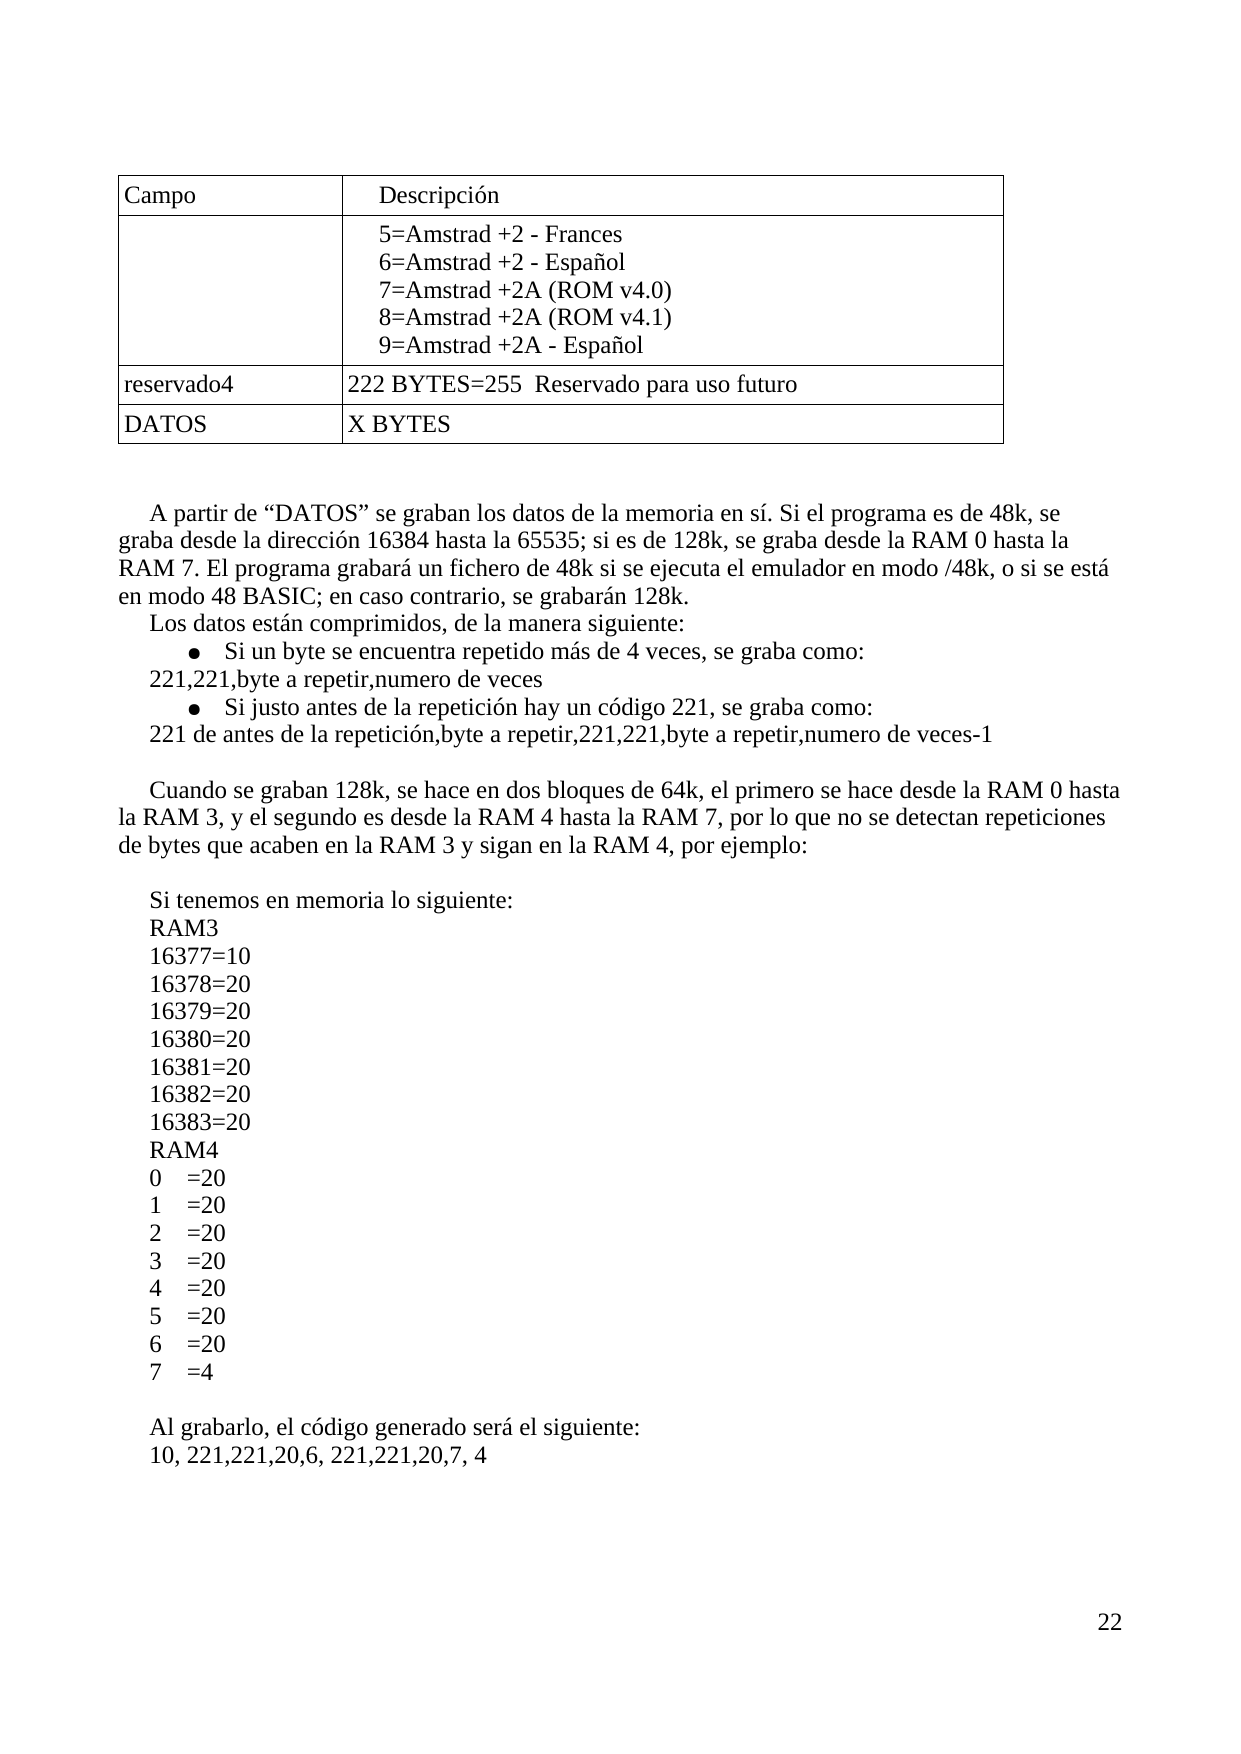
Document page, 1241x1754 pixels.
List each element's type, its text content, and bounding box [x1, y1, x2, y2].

text 221 de antes de la repetición,byte a repetir,221,221,byte a repetir,numero de veces-1 [118, 720, 1122, 748]
text 5 =20 [118, 1302, 1122, 1330]
text 16381=20 [118, 1053, 1122, 1081]
text Si tenemos en memoria lo siguiente: [118, 887, 1122, 914]
list Si un byte se encuentra repetido más de 4 veces, se graba como: [156, 637, 1122, 665]
text 3 =20 [118, 1247, 1122, 1274]
text RAM3 [118, 914, 1122, 942]
text 6 =20 [118, 1330, 1122, 1358]
text 221,221,byte a repetir,numero de veces [118, 665, 1122, 693]
text Los datos están comprimidos, de la manera siguiente: [118, 609, 1122, 637]
table_cell 222 BYTES=255 Reservado para uso futuro [343, 366, 1003, 404]
text 16380=20 [118, 1025, 1122, 1053]
table_cell X BYTES [343, 405, 1003, 443]
text 16383=20 [118, 1108, 1122, 1136]
table_header Descripción [343, 176, 1003, 214]
text 16378=20 [118, 970, 1122, 997]
table_cell 5=Amstrad +2 - Frances 6=Amstrad +2 - Español 7=Amstrad +2A (ROM v4.0) 8=Amstrad +2A (ROM v4.1) 9=Amstrad +2A - Español [343, 216, 1003, 365]
text 7 =4 [118, 1358, 1122, 1385]
table_cell DATOS [119, 405, 342, 443]
text 0 =20 [118, 1164, 1122, 1191]
table_cell reservado4 [119, 366, 342, 404]
list Si justo antes de la repetición hay un código 221, se graba como: [156, 693, 1122, 720]
text 10, 221,221,20,6, 221,221,20,7, 4 [118, 1441, 1122, 1468]
text 2 =20 [118, 1219, 1122, 1247]
text 4 =20 [118, 1274, 1122, 1302]
table_cell [119, 216, 342, 365]
text RAM4 [118, 1136, 1122, 1164]
text 16377=10 [118, 942, 1122, 970]
table_header Campo [119, 176, 342, 214]
text Cuando se graban 128k, se hace en dos bloques de 64k, el primero se hace desde la RAM 0 hasta la RAM 3, y el segundo es desde la RAM 4 hasta la RAM 7, por lo que no se detectan repeticiones de bytes que acaben en la RAM 3 y sigan en la RAM 4, por ejemplo: [118, 776, 1122, 859]
text 16379=20 [118, 997, 1122, 1025]
text 1 =20 [118, 1191, 1122, 1219]
text Al grabarlo, el código generado será el siguiente: [118, 1413, 1122, 1441]
text 16382=20 [118, 1081, 1122, 1108]
text A partir de “DATOS” se graban los datos de la memoria en sí. Si el programa es de 48k, se graba desde la dirección 16384 hasta la 65535; si es de 128k, se graba desde la RAM 0 hasta la RAM 7. El programa grabará un fichero de 48k si se ejecuta el emulador en modo /48k, o si se está en modo 48 BASIC; en caso contrario, se grabarán 128k. [118, 499, 1122, 609]
